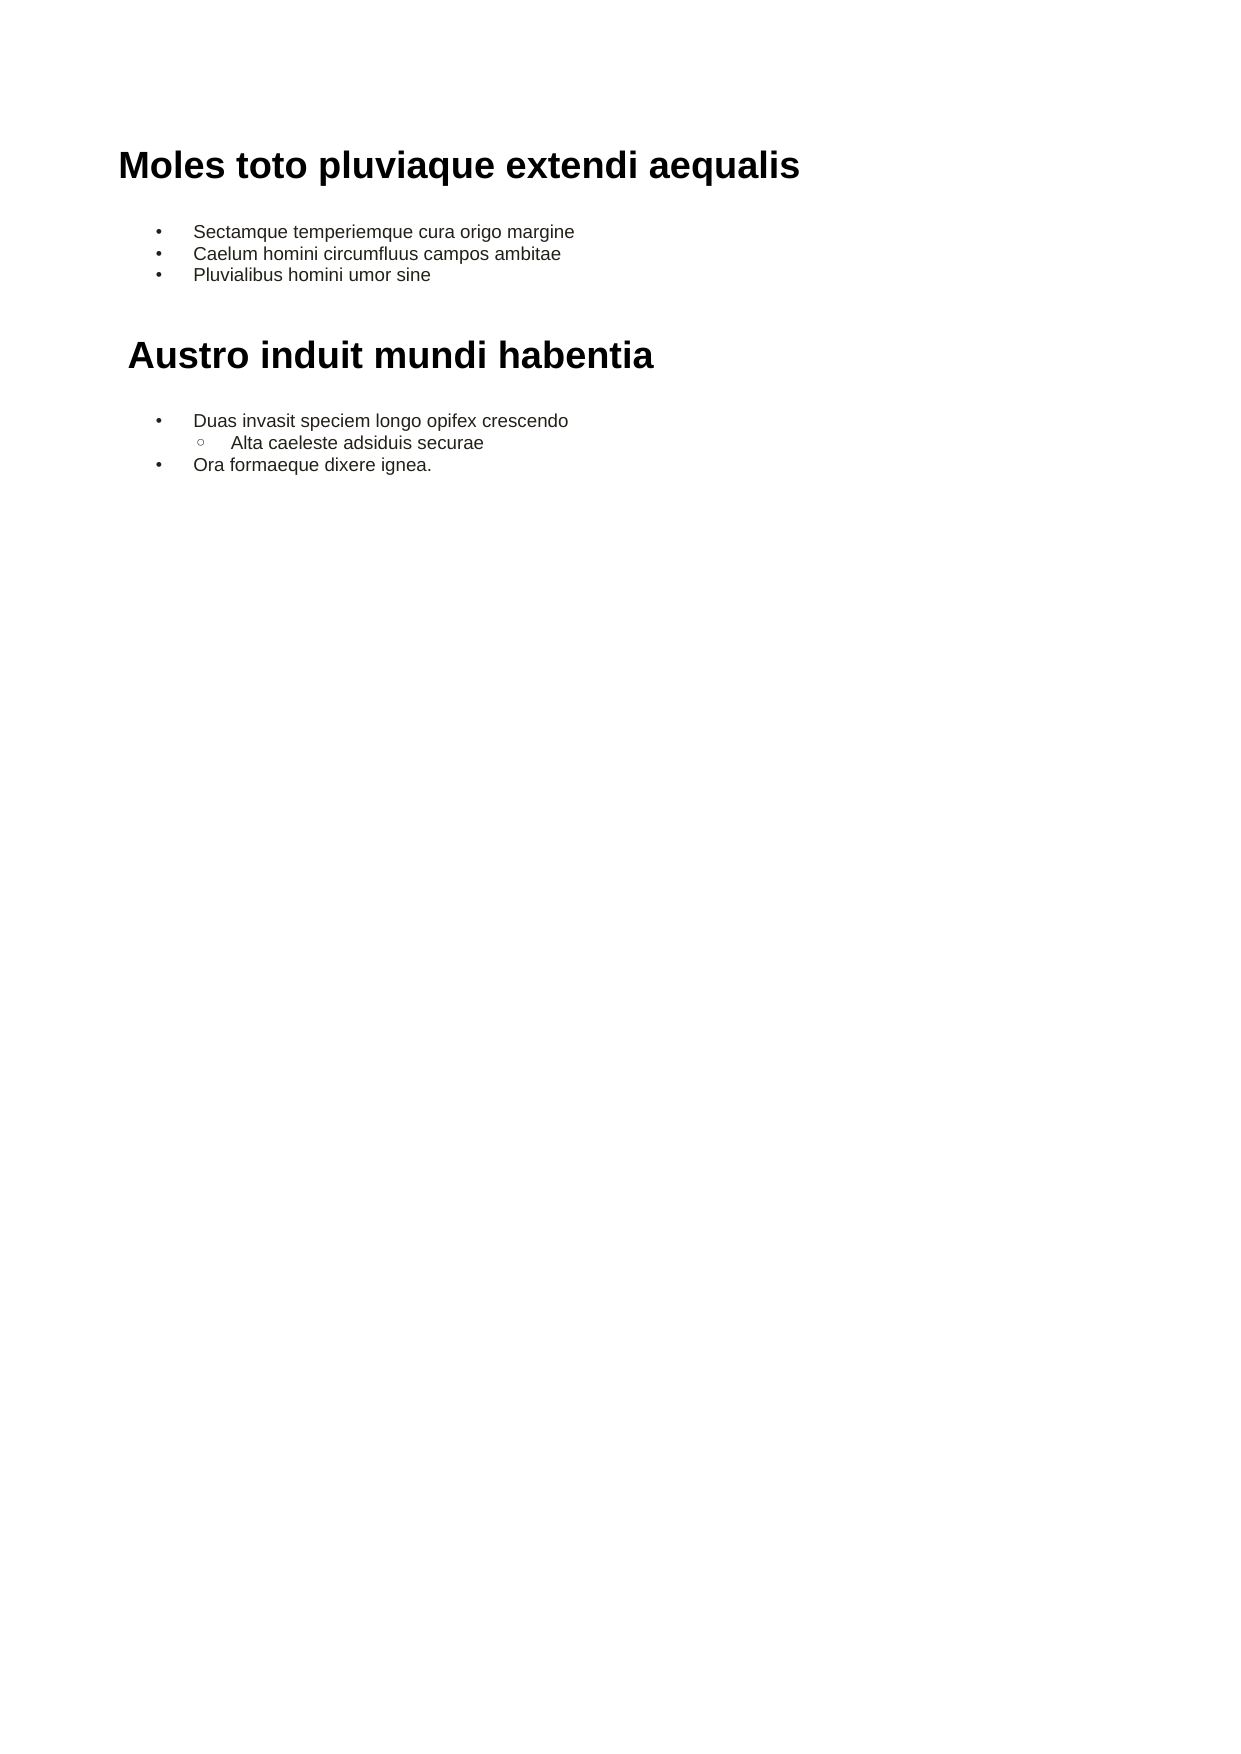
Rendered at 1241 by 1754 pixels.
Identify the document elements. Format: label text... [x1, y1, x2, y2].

list Pluvialibus homini umor sine [156, 264, 1122, 286]
list Ora formaeque dixere ignea. [156, 453, 1122, 475]
subtitle Austro induit mundi habentia [118, 332, 1122, 376]
list Alta caeleste adsiduis securae [193, 432, 1122, 453]
list Sectamque temperiemque cura origo margine [156, 221, 1122, 242]
list Caelum homini circumfluus campos ambitae [156, 242, 1122, 264]
list Duas invasit speciem longo opifex crescendo [156, 410, 1122, 432]
subtitle Moles toto pluviaque extendi aequalis [118, 143, 1122, 187]
